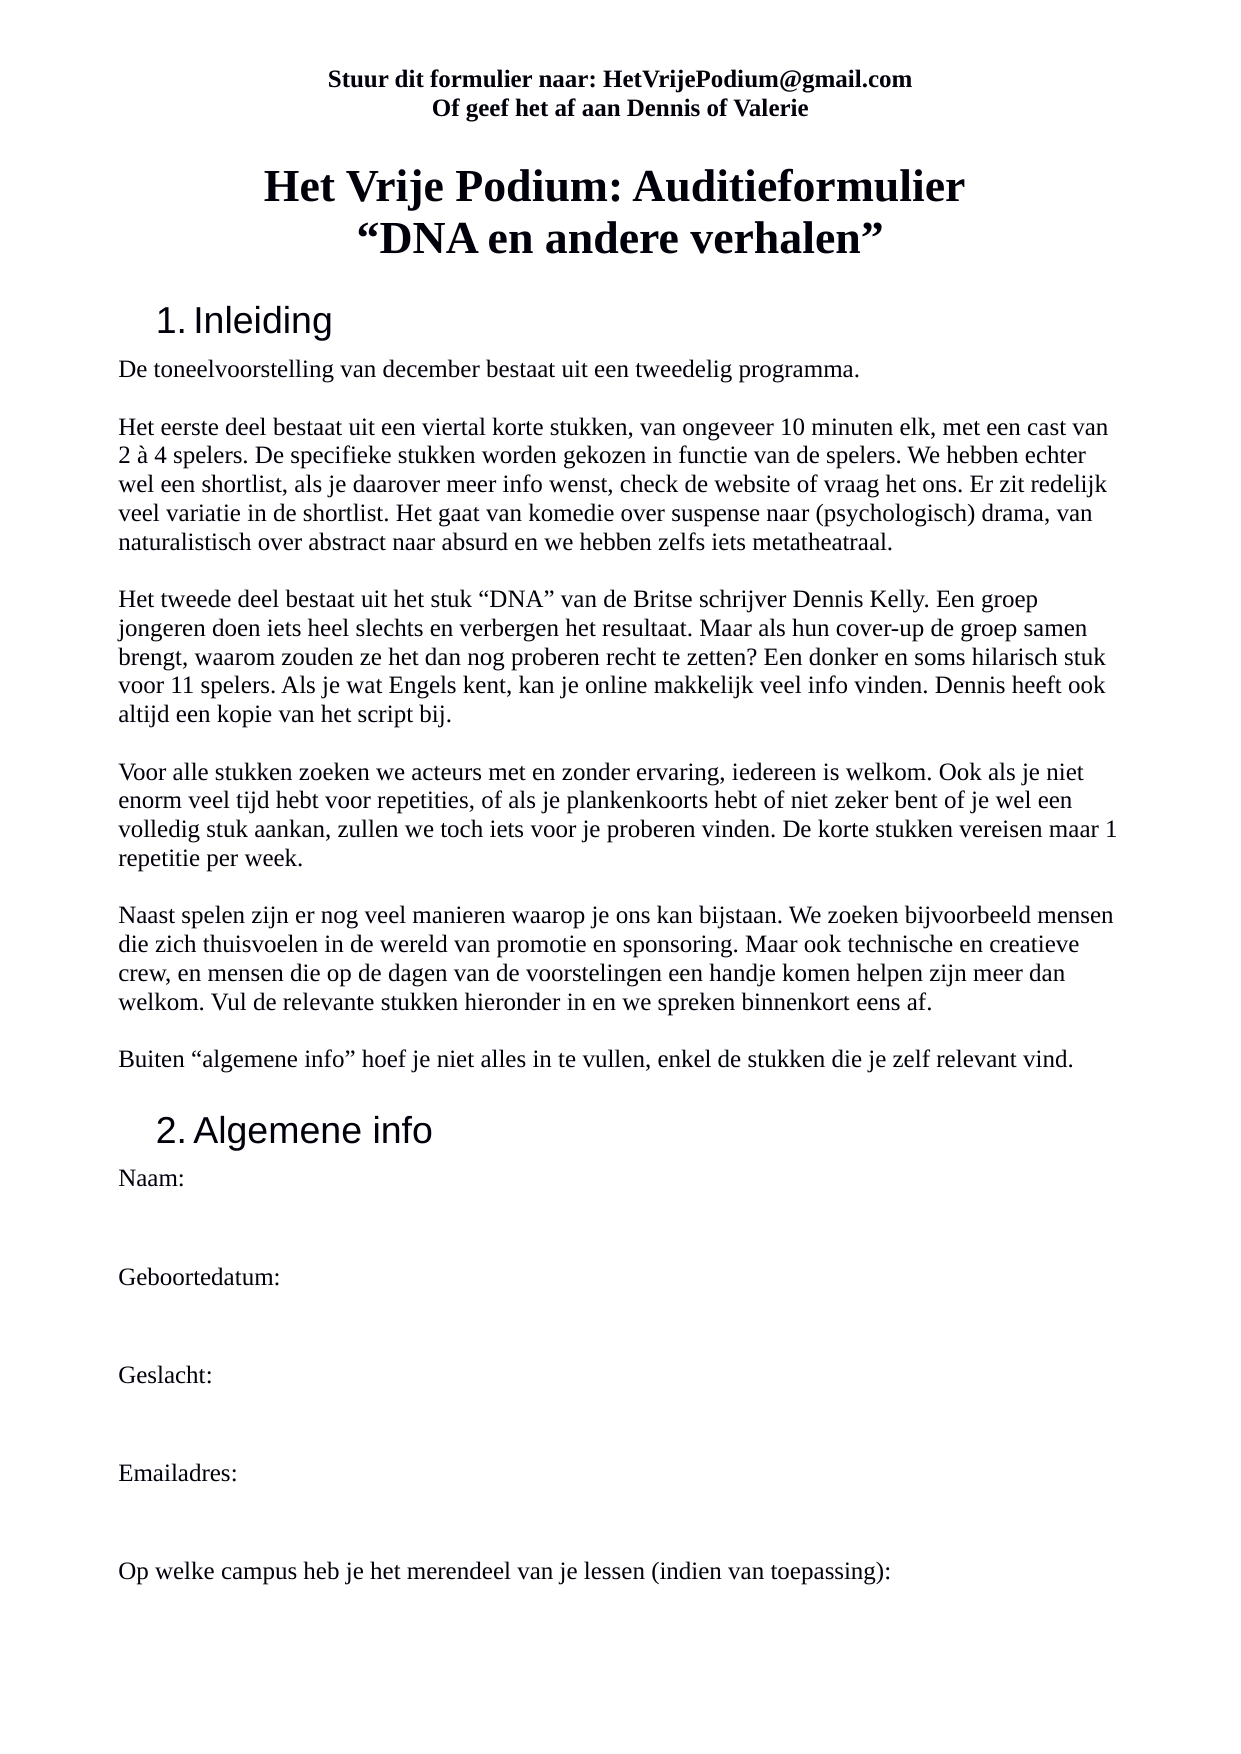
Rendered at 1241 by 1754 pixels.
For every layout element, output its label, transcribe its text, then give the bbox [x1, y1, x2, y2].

text “DNA en andere verhalen” [118, 211, 1122, 263]
text Op welke campus heb je het merendeel van je lessen (indien van toepassing): [118, 1556, 1122, 1585]
text Het Vrije Podium: Auditieformulier [118, 158, 1122, 211]
subtitle Algemene info [156, 1108, 1122, 1151]
text Het tweede deel bestaat uit het stuk “DNA” van de Britse schrijver Dennis Kelly. Een groep jongeren doen iets heel slechts en verbergen het resultaat. Maar als hun cover-up de groep samen brengt, waarom zouden ze het dan nog proberen recht te zetten? Een donker en soms hilarisch stuk voor 11 spelers. Als je wat Engels kent, kan je online makkelijk veel info vinden. Dennis heeft ook altijd een kopie van het script bij. [118, 584, 1122, 728]
text De toneelvoorstelling van december bestaat uit een tweedelig programma. [118, 354, 1122, 383]
text Buiten “algemene info” hoef je niet alles in te vullen, enkel de stukken die je zelf relevant vind. [118, 1044, 1122, 1073]
text Naam: [118, 1163, 1122, 1192]
text Naast spelen zijn er nog veel manieren waarop je ons kan bijstaan. We zoeken bijvoorbeeld mensen die zich thuisvoelen in de wereld van promotie en sponsoring. Maar ook technische en creatieve crew, en mensen die op de dagen van de voorstelingen een handje komen helpen zijn meer dan welkom. Vul de relevante stukken hieronder in en we spreken binnenkort eens af. [118, 900, 1122, 1015]
text Emailadres: [118, 1458, 1122, 1487]
text Geboortedatum: [118, 1262, 1122, 1290]
text Het eerste deel bestaat uit een viertal korte stukken, van ongeveer 10 minuten elk, met een cast van 2 à 4 spelers. De specifieke stukken worden gekozen in functie van de spelers. We hebben echter wel een shortlist, als je daarover meer info wenst, check de website of vraag het ons. Er zit redelijk veel variatie in de shortlist. Het gaat van komedie over suspense naar (psychologisch) drama, van naturalistisch over abstract naar absurd en we hebben zelfs iets metatheatraal. [118, 412, 1122, 555]
subtitle Inleiding [156, 298, 1122, 342]
text Geslacht: [118, 1360, 1122, 1388]
text Voor alle stukken zoeken we acteurs met en zonder ervaring, iedereen is welkom. Ook als je niet enorm veel tijd hebt voor repetities, of als je plankenkoorts hebt of niet zeker bent of je wel een volledig stuk aankan, zullen we toch iets voor je proberen vinden. De korte stukken vereisen maar 1 repetitie per week. [118, 757, 1122, 872]
